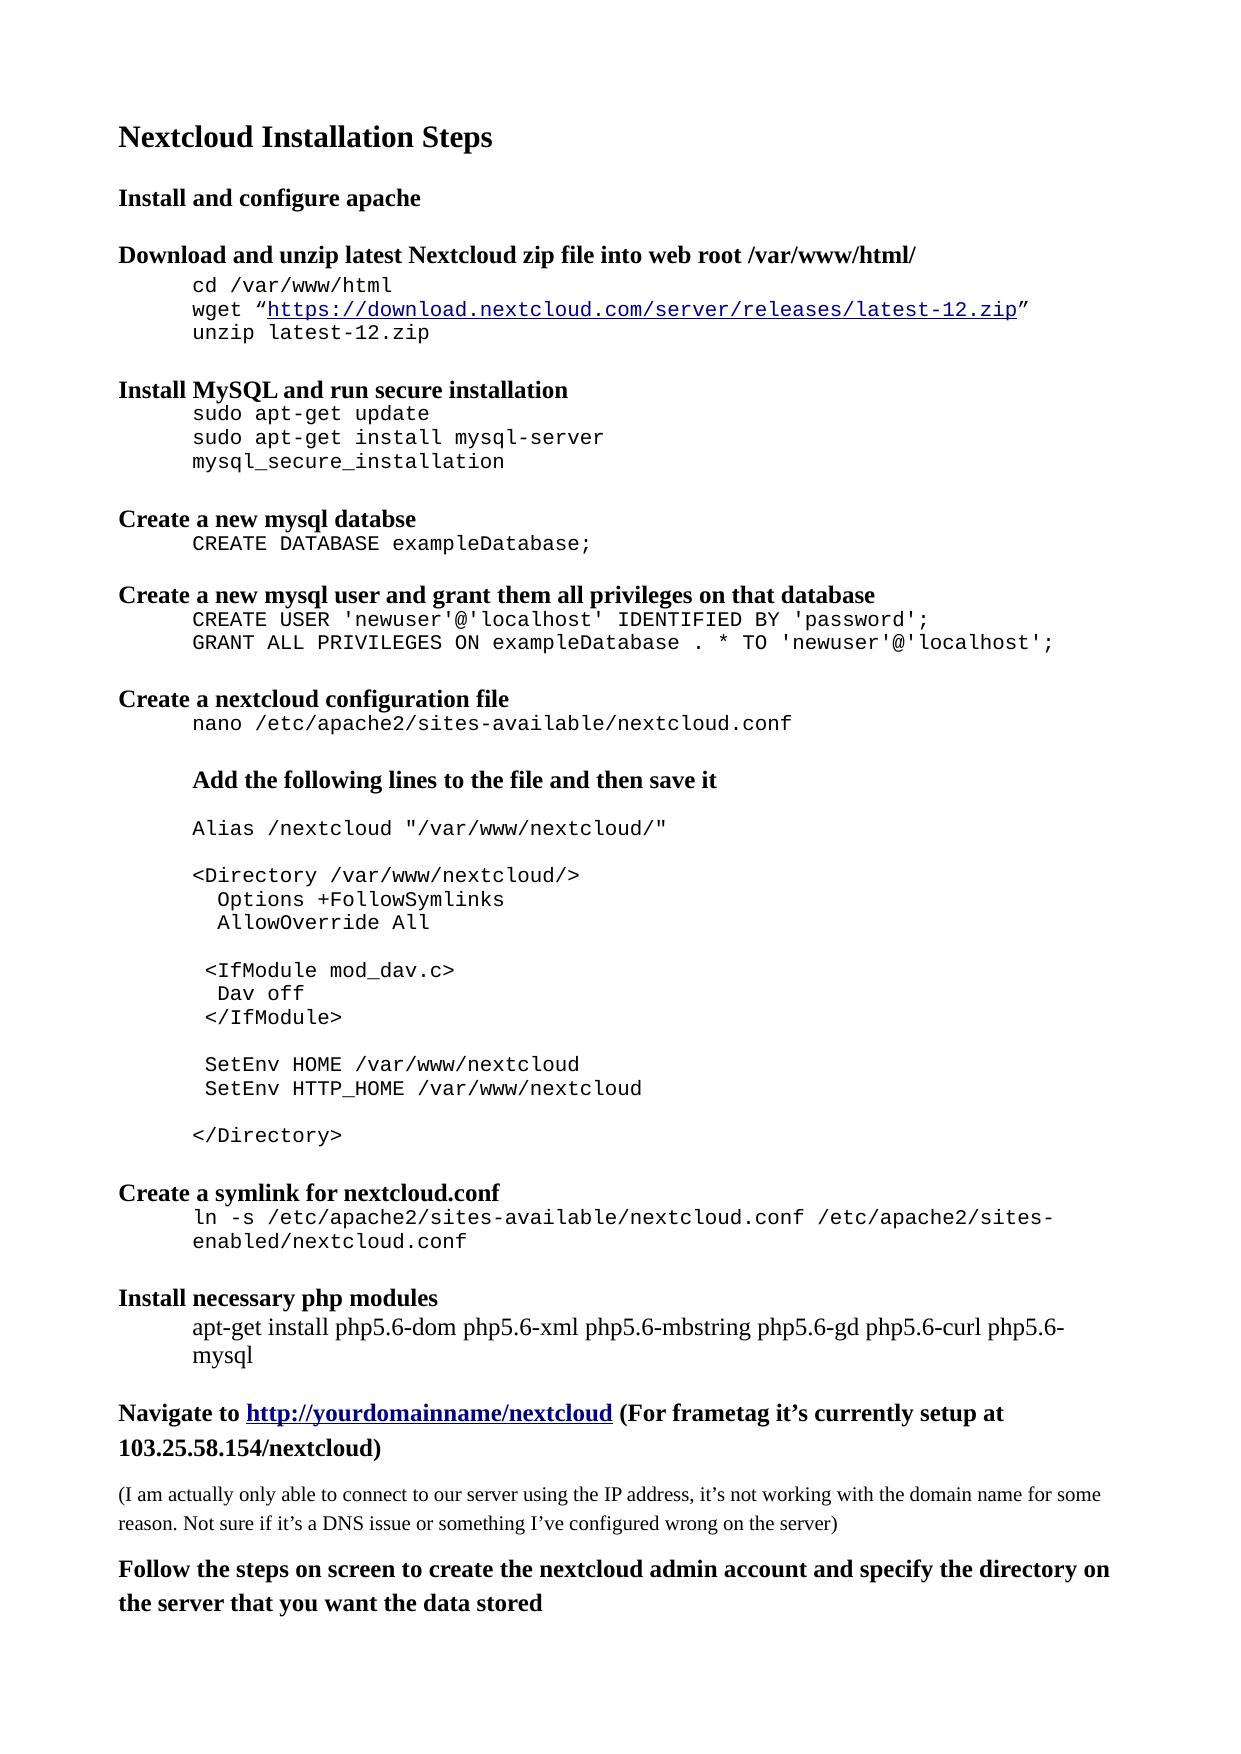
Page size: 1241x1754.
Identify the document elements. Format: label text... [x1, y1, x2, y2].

text Add the following lines to the file and then save it [118, 765, 1122, 794]
text (I am actually only able to connect to our server using the IP address, it’s not working with the domain name for some reason. Not sure if it’s a DNS issue or something I’ve configured wrong on the server) [118, 1482, 1122, 1534]
text CREATE USER 'newuser'@'localhost' IDENTIFIED BY 'password'; [118, 609, 1122, 632]
text apt-get install php5.6-dom php5.6-xml php5.6-mbstring php5.6-gd php5.6-curl php5.6- mysql [118, 1312, 1122, 1369]
text unzip latest-12.zip [118, 322, 1122, 346]
text </Directory> [118, 1125, 1122, 1149]
text Install necessary php modules [118, 1283, 1122, 1312]
text cd /var/www/html [118, 269, 1122, 299]
text wget “https://download.nextcloud.com/server/releases/latest-12.zip” [118, 299, 1122, 322]
text Create a new mysql databse [118, 504, 1122, 533]
text CREATE DATABASE exampleDatabase; [118, 533, 1122, 556]
text Navigate to http://yourdomainname/nextcloud (For frametag it’s currently setup at 103.25.58.154/nextcloud) [118, 1398, 1122, 1461]
text Download and unzip latest Nextcloud zip file into web root /var/www/html/ [118, 240, 1122, 269]
text SetEnv HOME /var/www/nextcloud [118, 1054, 1122, 1078]
text Options +FollowSymlinks [118, 889, 1122, 912]
text <IfModule mod_dav.c> [118, 960, 1122, 983]
text Install MySQL and run secure installation [118, 375, 1122, 403]
text Follow the steps on screen to create the nextcloud admin account and specify the directory on the server that you want the data stored [118, 1554, 1122, 1617]
text sudo apt-get update [118, 403, 1122, 427]
text Dav off [118, 983, 1122, 1007]
text Create a nextcloud configuration file [118, 684, 1122, 713]
text Install and configure apache [118, 183, 1122, 212]
text SetEnv HTTP_HOME /var/www/nextcloud [118, 1078, 1122, 1102]
text ln -s /etc/apache2/sites-available/nextcloud.conf /etc/apache2/sites- enabled/nextcloud.conf [118, 1207, 1122, 1254]
text sudo apt-get install mysql-server [118, 427, 1122, 451]
text Create a new mysql user and grant them all privileges on that database [118, 580, 1122, 609]
text </IfModule> [118, 1007, 1122, 1031]
text <Directory /var/www/nextcloud/> [118, 865, 1122, 889]
text AllowOverride All [118, 912, 1122, 936]
text Alias /nextcloud "/var/www/nextcloud/" [118, 818, 1122, 841]
text nano /etc/apache2/sites-available/nextcloud.conf [118, 713, 1122, 737]
text GRANT ALL PRIVILEGES ON exampleDatabase . * TO 'newuser'@'localhost'; [118, 632, 1122, 656]
text Create a symlink for nextcloud.conf [118, 1178, 1122, 1207]
text mysql_secure_installation [118, 451, 1122, 474]
text Nextcloud Installation Steps [118, 118, 1122, 154]
